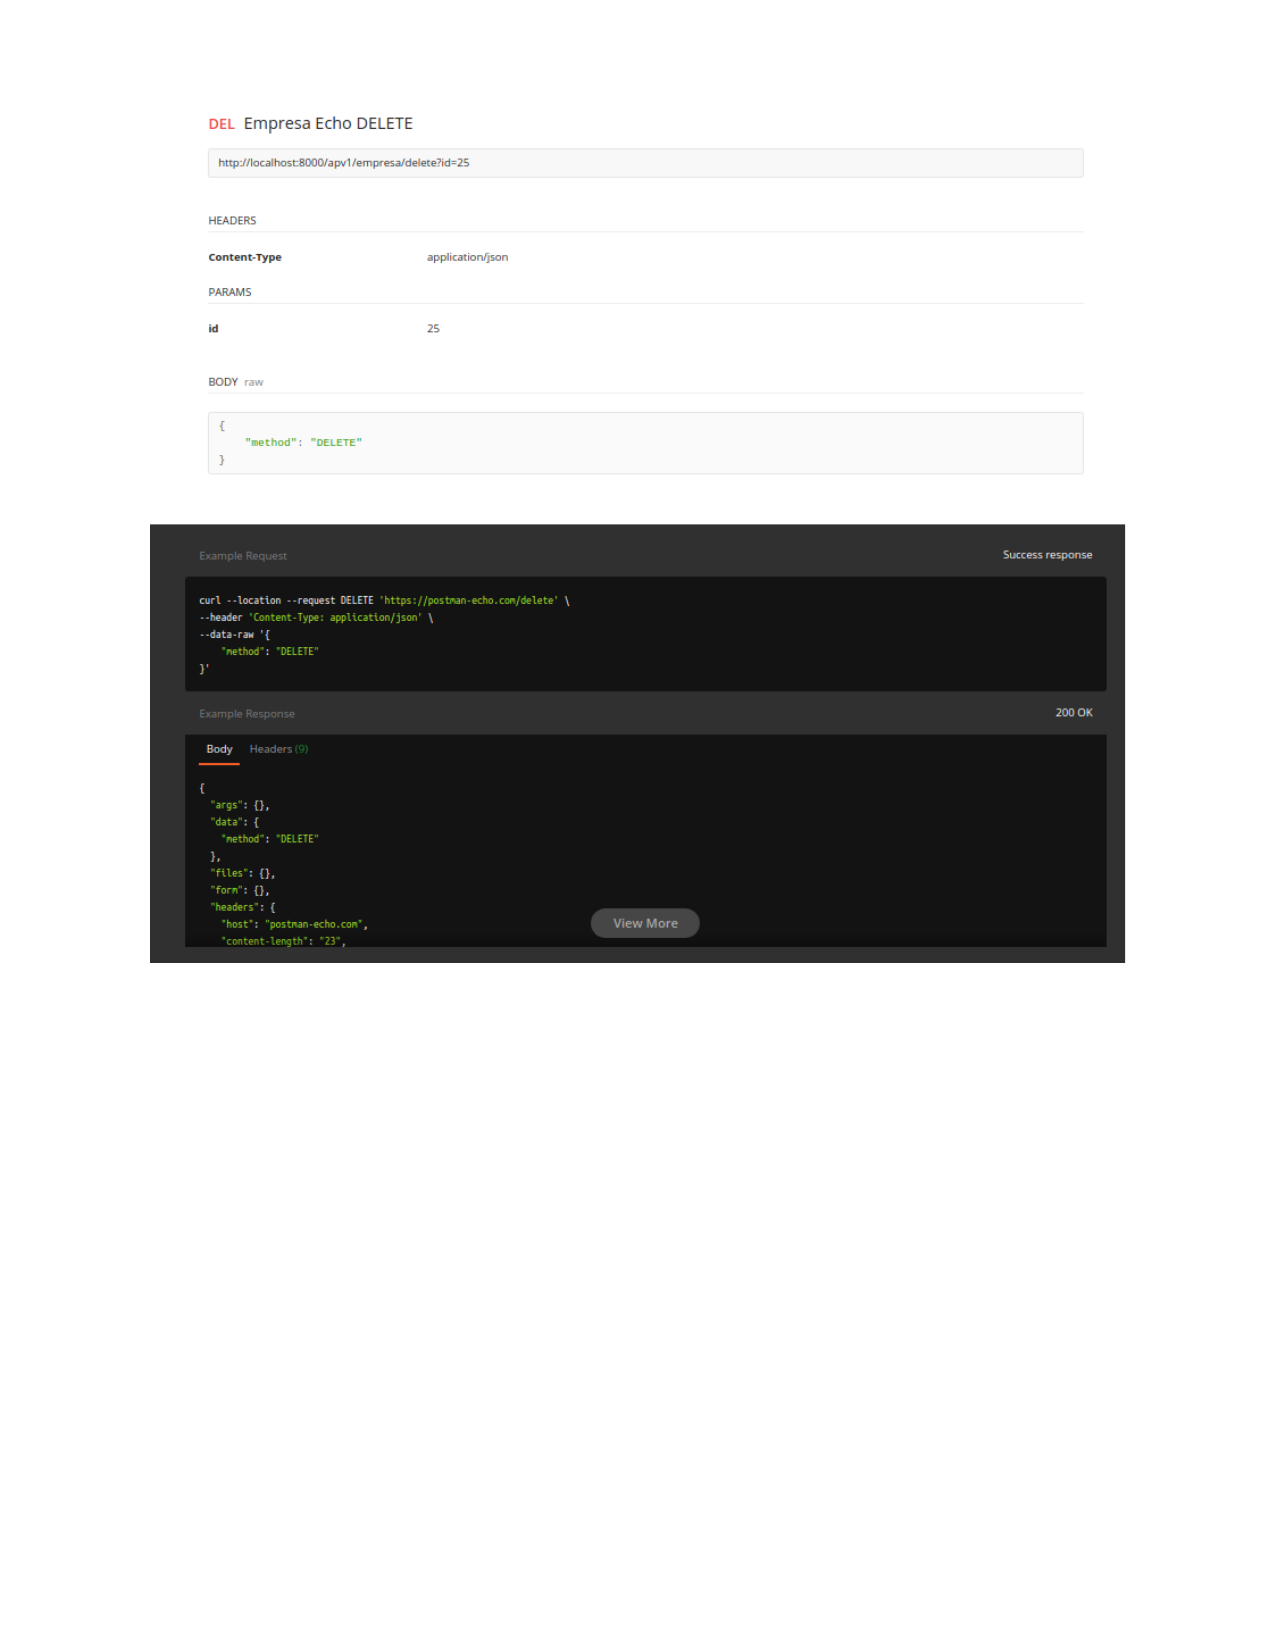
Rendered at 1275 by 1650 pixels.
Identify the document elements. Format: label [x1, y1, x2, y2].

picture [150, 112, 1125, 963]
